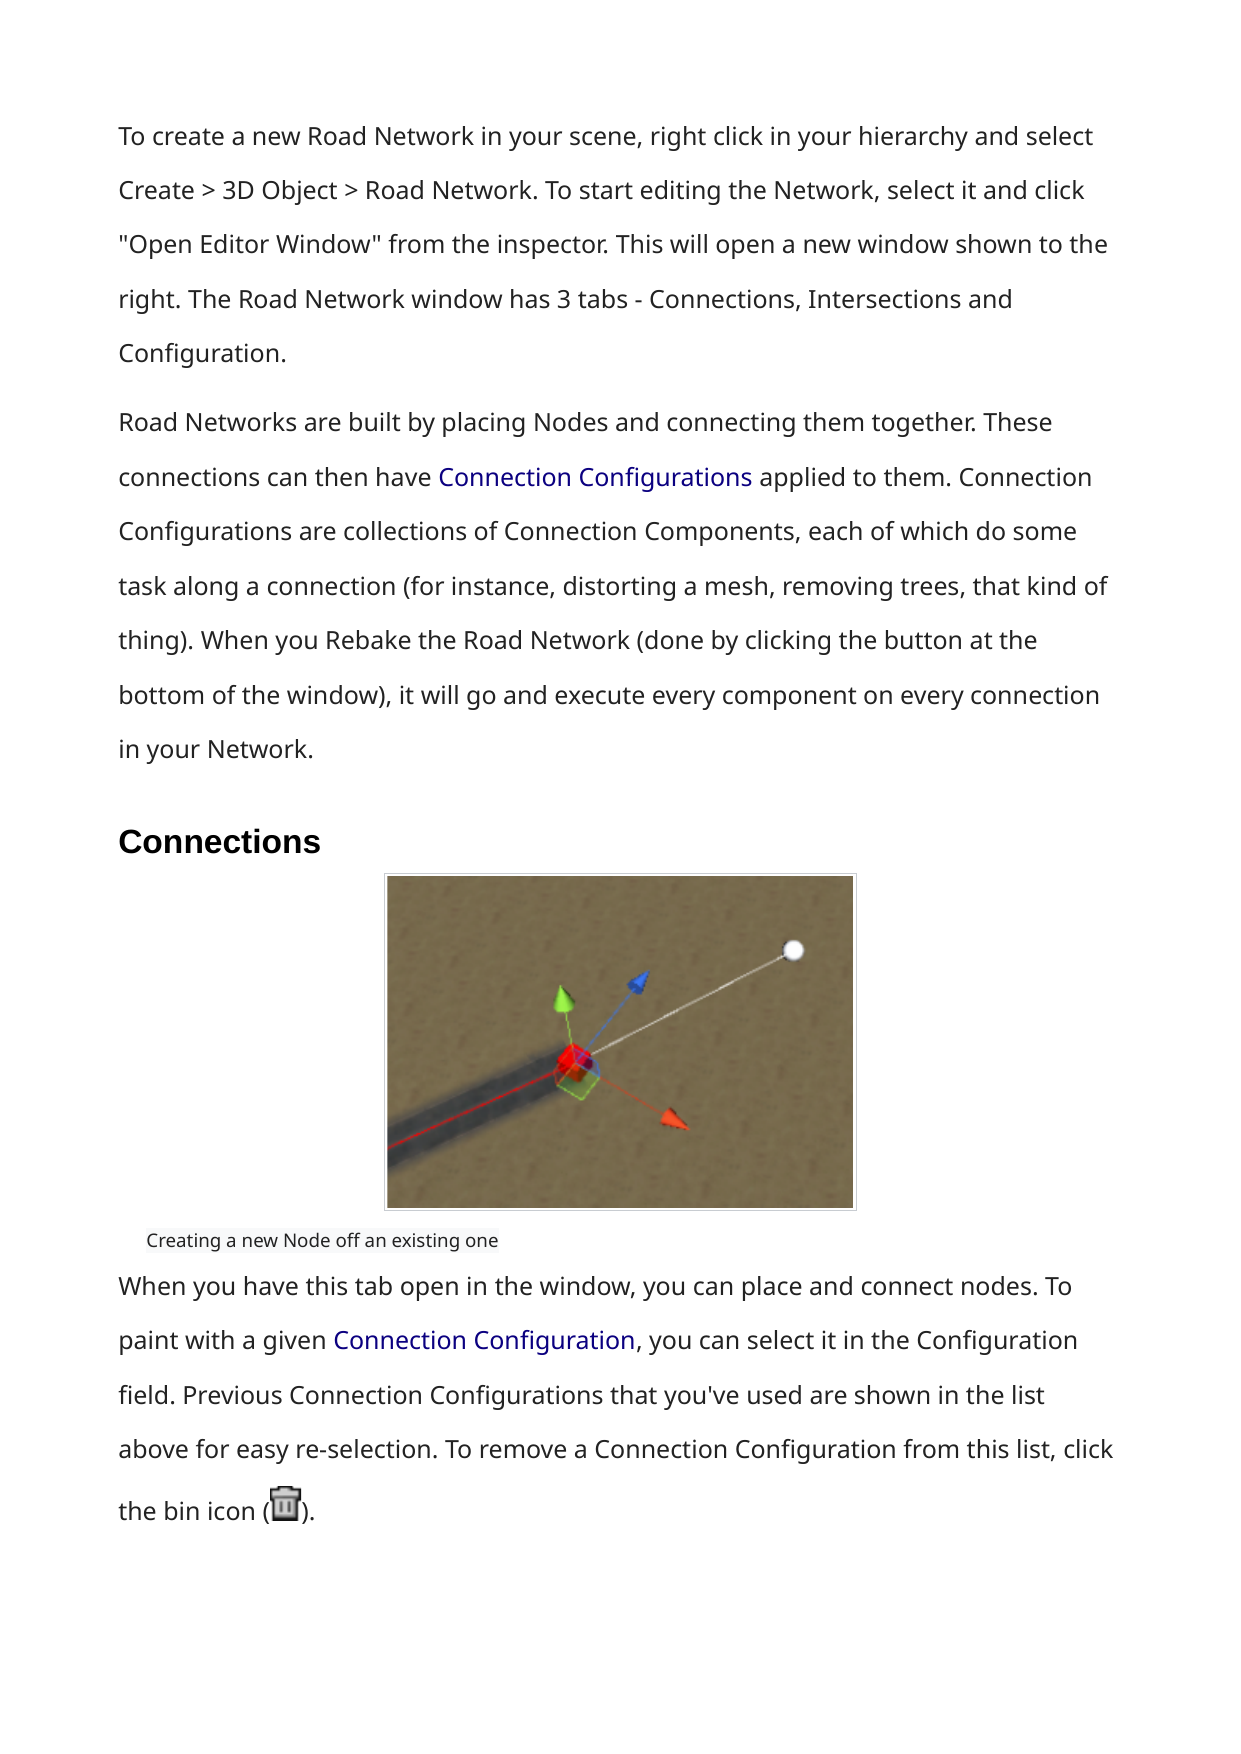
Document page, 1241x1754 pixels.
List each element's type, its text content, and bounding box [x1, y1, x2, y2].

text When you have this tab open in the window, you can place and connect nodes. To paint with a given Connection Configuration, you can select it in the Configuration field. Previous Connection Configurations that you've used are shown in the list above for easy re-selection. To remove a Connection Configuration from this list, click the bin icon (). [118, 1268, 1122, 1528]
subtitle Connections [118, 822, 1122, 861]
picture [387, 876, 853, 1208]
text To create a new Road Network in your scene, right click in your hierarchy and select Create > 3D Object > Road Network. To start editing the Network, select it and click "Open Editor Window" from the inspector. This will open a new window shown to the right. The Road Network window has 3 tabs - Connections, Intersections and Configuration. [118, 118, 1122, 370]
picture [270, 1486, 302, 1521]
text Creating a new Node off an existing one [123, 1228, 1122, 1253]
text Road Networks are built by placing Nodes and connecting them together. These connections can then have Connection Configurations applied to them. Connection Configurations are collections of Connection Components, each of which do some task along a connection (for instance, distorting a mesh, removing trees, that kind of thing). When you Rebake the Road Network (done by clicking the button at the bottom of the window), it will go and execute every component on every connection in your Network. [118, 405, 1122, 766]
